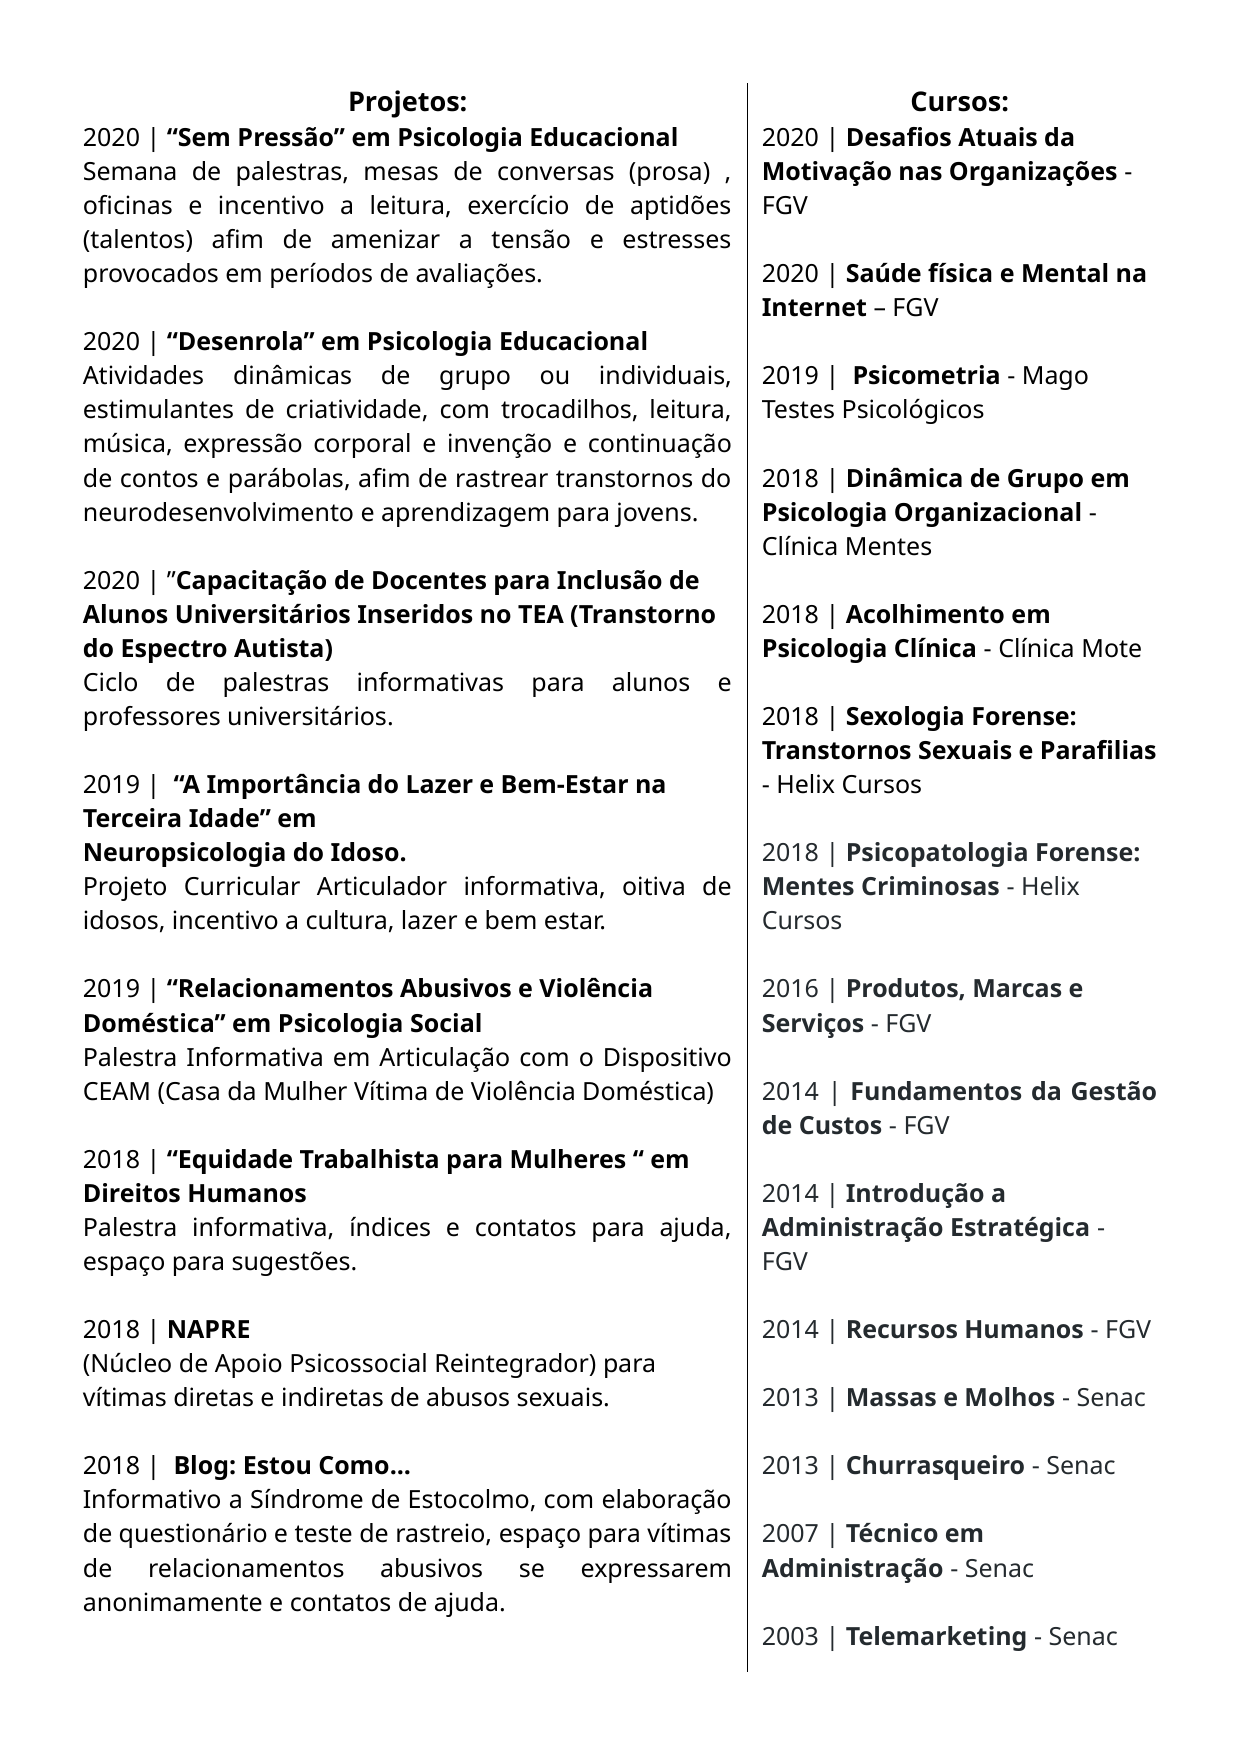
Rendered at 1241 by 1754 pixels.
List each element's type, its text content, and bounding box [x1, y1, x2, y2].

text Palestra informativa, índices e contatos para ajuda, espaço para sugestões. [83, 1209, 732, 1278]
text Projetos: [83, 83, 732, 119]
text 2018 | Blog: Estou Como... [83, 1448, 732, 1482]
text 2003 | Telemarketing - Senac [762, 1618, 1157, 1652]
text 2014 | Introdução a Administração Estratégica - FGV [762, 1176, 1157, 1278]
text 2020 | Saúde física e Mental na Internet – FGV [762, 256, 1157, 324]
text 2013 | Churrasqueiro - Senac [762, 1448, 1157, 1482]
text 2018 | “Equidade Trabalhista para Mulheres “ em Direitos Humanos [83, 1141, 732, 1209]
text 2020 | Desafios Atuais da Motivação nas Organizações - FGV [762, 119, 1157, 222]
text 2020 | “Sem Pressão” em Psicologia Educacional [83, 119, 732, 154]
text 2016 | Produtos, Marcas e Serviços - FGV [762, 971, 1157, 1039]
text Informativo a Síndrome de Estocolmo, com elaboração de questionário e teste de rastreio, espaço para vítimas de relacionamentos abusivos se expressarem anonimamente e contatos de ajuda. [83, 1482, 732, 1618]
text Projeto Curricular Articulador informativa, oitiva de idosos, incentivo a cultura, lazer e bem estar. [83, 869, 732, 937]
text 2019 | Psicometria - Mago Testes Psicológicos [762, 358, 1157, 426]
text 2019 | “Relacionamentos Abusivos e Violência Doméstica” em Psicologia Social [83, 971, 732, 1039]
text Palestra Informativa em Articulação com o Dispositivo CEAM (Casa da Mulher Vítima de Violência Doméstica) [83, 1039, 732, 1107]
text 2013 | Massas e Molhos - Senac [762, 1380, 1157, 1414]
text 2020 | “Desenrola” em Psicologia Educacional [83, 324, 732, 358]
text Atividades dinâmicas de grupo ou individuais, estimulantes de criatividade, com trocadilhos, leitura, música, expressão corporal e invenção e continuação de contos e parábolas, afim de rastrear transtornos do neurodesenvolvimento e aprendizagem para jovens. [83, 358, 732, 528]
text Cursos: [762, 83, 1157, 119]
text 2018 | NAPRE [83, 1312, 732, 1346]
text 2018 | Psicopatologia Forense: Mentes Criminosas - Helix Cursos [762, 835, 1157, 937]
text 2018 | Dinâmica de Grupo em Psicologia Organizacional - Clínica Mentes [762, 460, 1157, 562]
text 2019 | “A Importância do Lazer e Bem-Estar na Terceira Idade” em [83, 767, 732, 835]
text 2014 | Fundamentos da Gestão de Custos - FGV [762, 1073, 1157, 1141]
text 2007 | Técnico em Administração - Senac [762, 1516, 1157, 1584]
text 2014 | Recursos Humanos - FGV [762, 1312, 1157, 1346]
text Neuropsicologia do Idoso. [83, 835, 732, 869]
text 2020 | ”Capacitação de Docentes para Inclusão de Alunos Universitários Inseridos no TEA (Transtorno do Espectro Autista) [83, 562, 732, 664]
text 2018 | Acolhimento em Psicologia Clínica - Clínica Mote [762, 596, 1157, 664]
text 2018 | Sexologia Forense: Transtornos Sexuais e Parafilias - Helix Cursos [762, 699, 1157, 801]
text Semana de palestras, mesas de conversas (prosa) , oficinas e incentivo a leitura, exercício de aptidões (talentos) afim de amenizar a tensão e estresses provocados em períodos de avaliações. [83, 154, 732, 290]
text (Núcleo de Apoio Psicossocial Reintegrador) para vítimas diretas e indiretas de abusos sexuais. [83, 1346, 732, 1414]
text Ciclo de palestras informativas para alunos e professores universitários. [83, 664, 732, 733]
